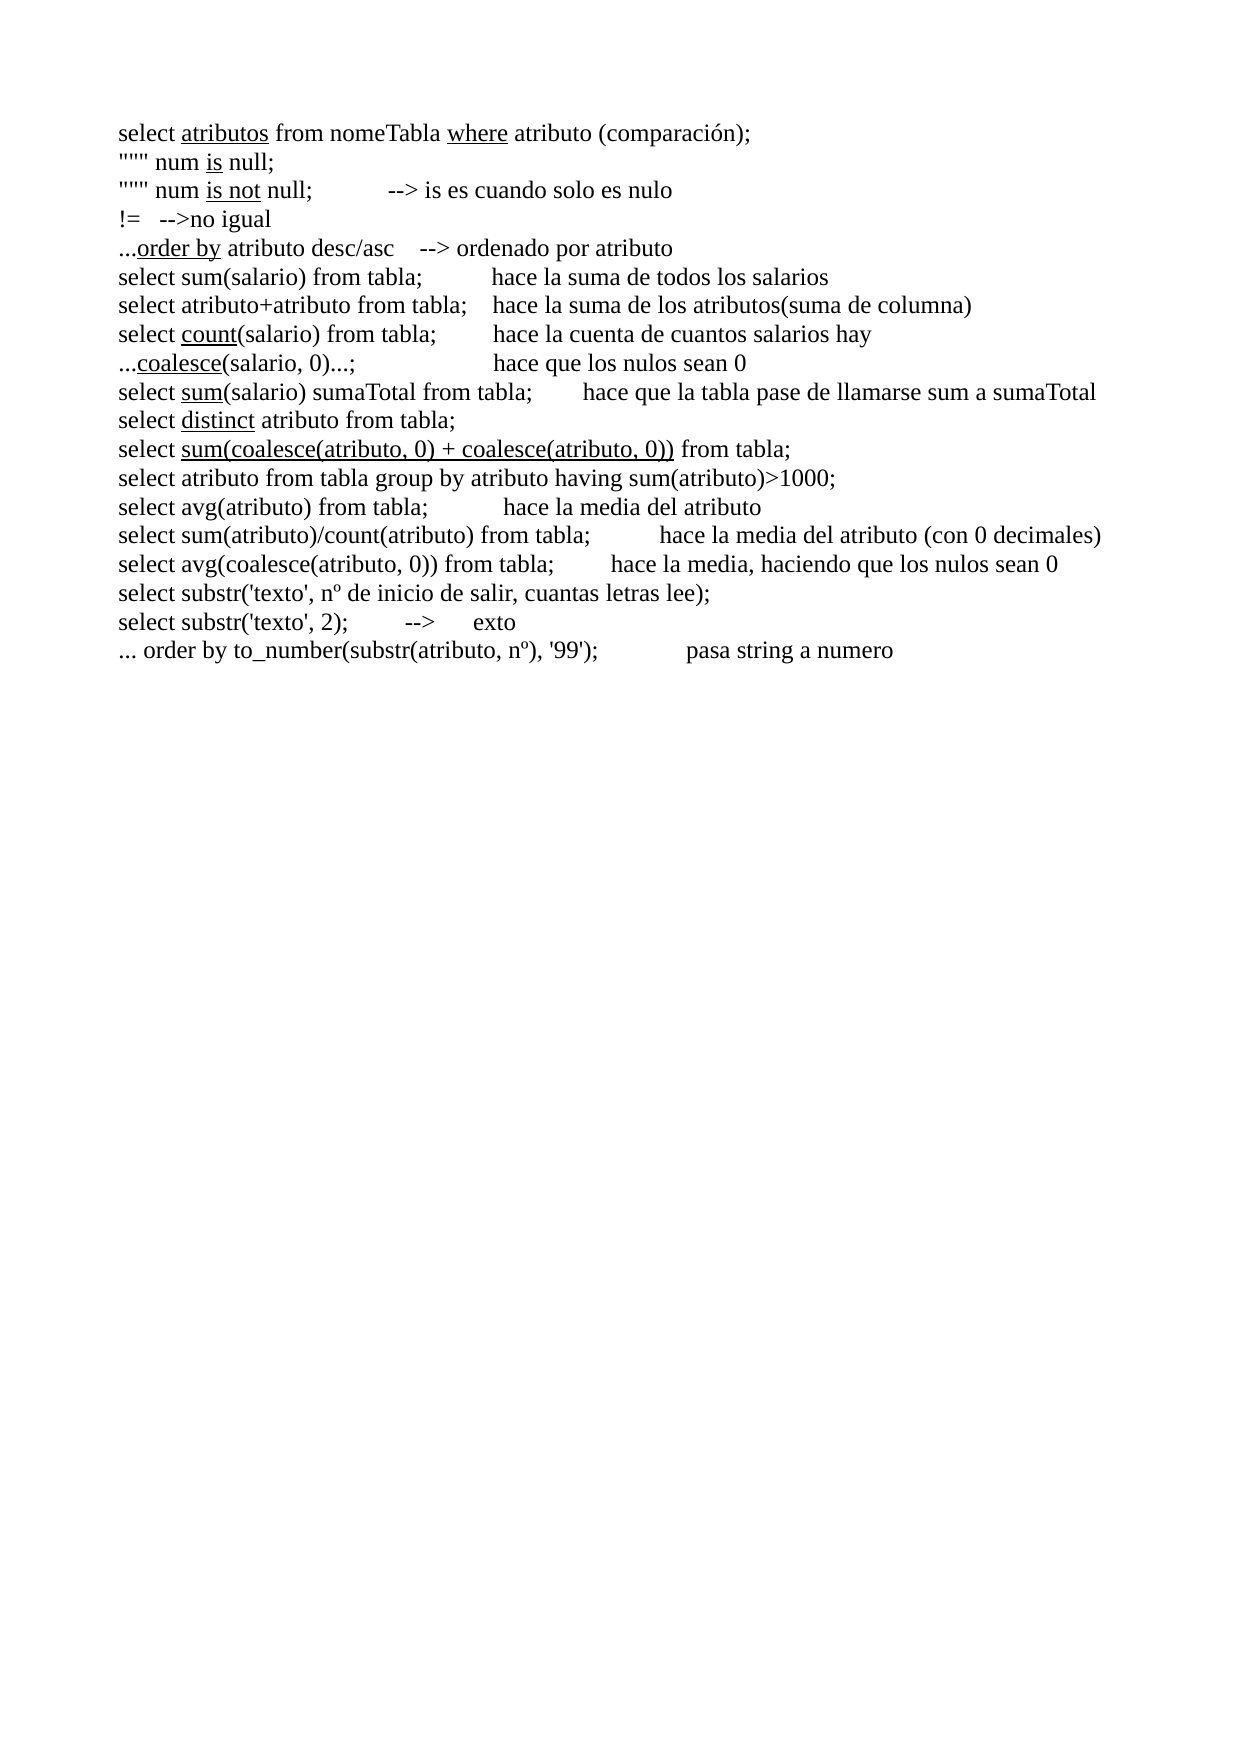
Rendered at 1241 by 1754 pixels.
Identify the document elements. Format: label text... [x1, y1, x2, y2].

text select sum(salario) sumaTotal from tabla; hace que la tabla pase de llamarse sum a sumaTotal [118, 377, 1122, 406]
text select atributos from nomeTabla where atributo (comparación); [118, 118, 1122, 147]
text """ num is null; [118, 147, 1122, 176]
text ...coalesce(salario, 0)...; hace que los nulos sean 0 [118, 348, 1122, 377]
text select sum(atributo)/count(atributo) from tabla; hace la media del atributo (con 0 decimales) [118, 521, 1122, 549]
text ... order by to_number(substr(atributo, nº), '99'); pasa string a numero [118, 636, 1122, 664]
text ...order by atributo desc/asc --> ordenado por atributo [118, 233, 1122, 262]
text select count(salario) from tabla; hace la cuenta de cuantos salarios hay [118, 319, 1122, 348]
text select atributo+atributo from tabla; hace la suma de los atributos(suma de columna) [118, 291, 1122, 319]
text select substr('texto', 2); --> exto [118, 607, 1122, 636]
text != -->no igual [118, 204, 1122, 233]
text select sum(coalesce(atributo, 0) + coalesce(atributo, 0)) from tabla; [118, 434, 1122, 463]
text select distinct atributo from tabla; [118, 406, 1122, 434]
text select substr('texto', nº de inicio de salir, cuantas letras lee); [118, 578, 1122, 607]
text select atributo from tabla group by atributo having sum(atributo)>1000; [118, 463, 1122, 492]
text """ num is not null; --> is es cuando solo es nulo [118, 176, 1122, 204]
text select sum(salario) from tabla; hace la suma de todos los salarios [118, 262, 1122, 291]
text select avg(coalesce(atributo, 0)) from tabla; hace la media, haciendo que los nulos sean 0 [118, 549, 1122, 578]
text select avg(atributo) from tabla; hace la media del atributo [118, 492, 1122, 521]
